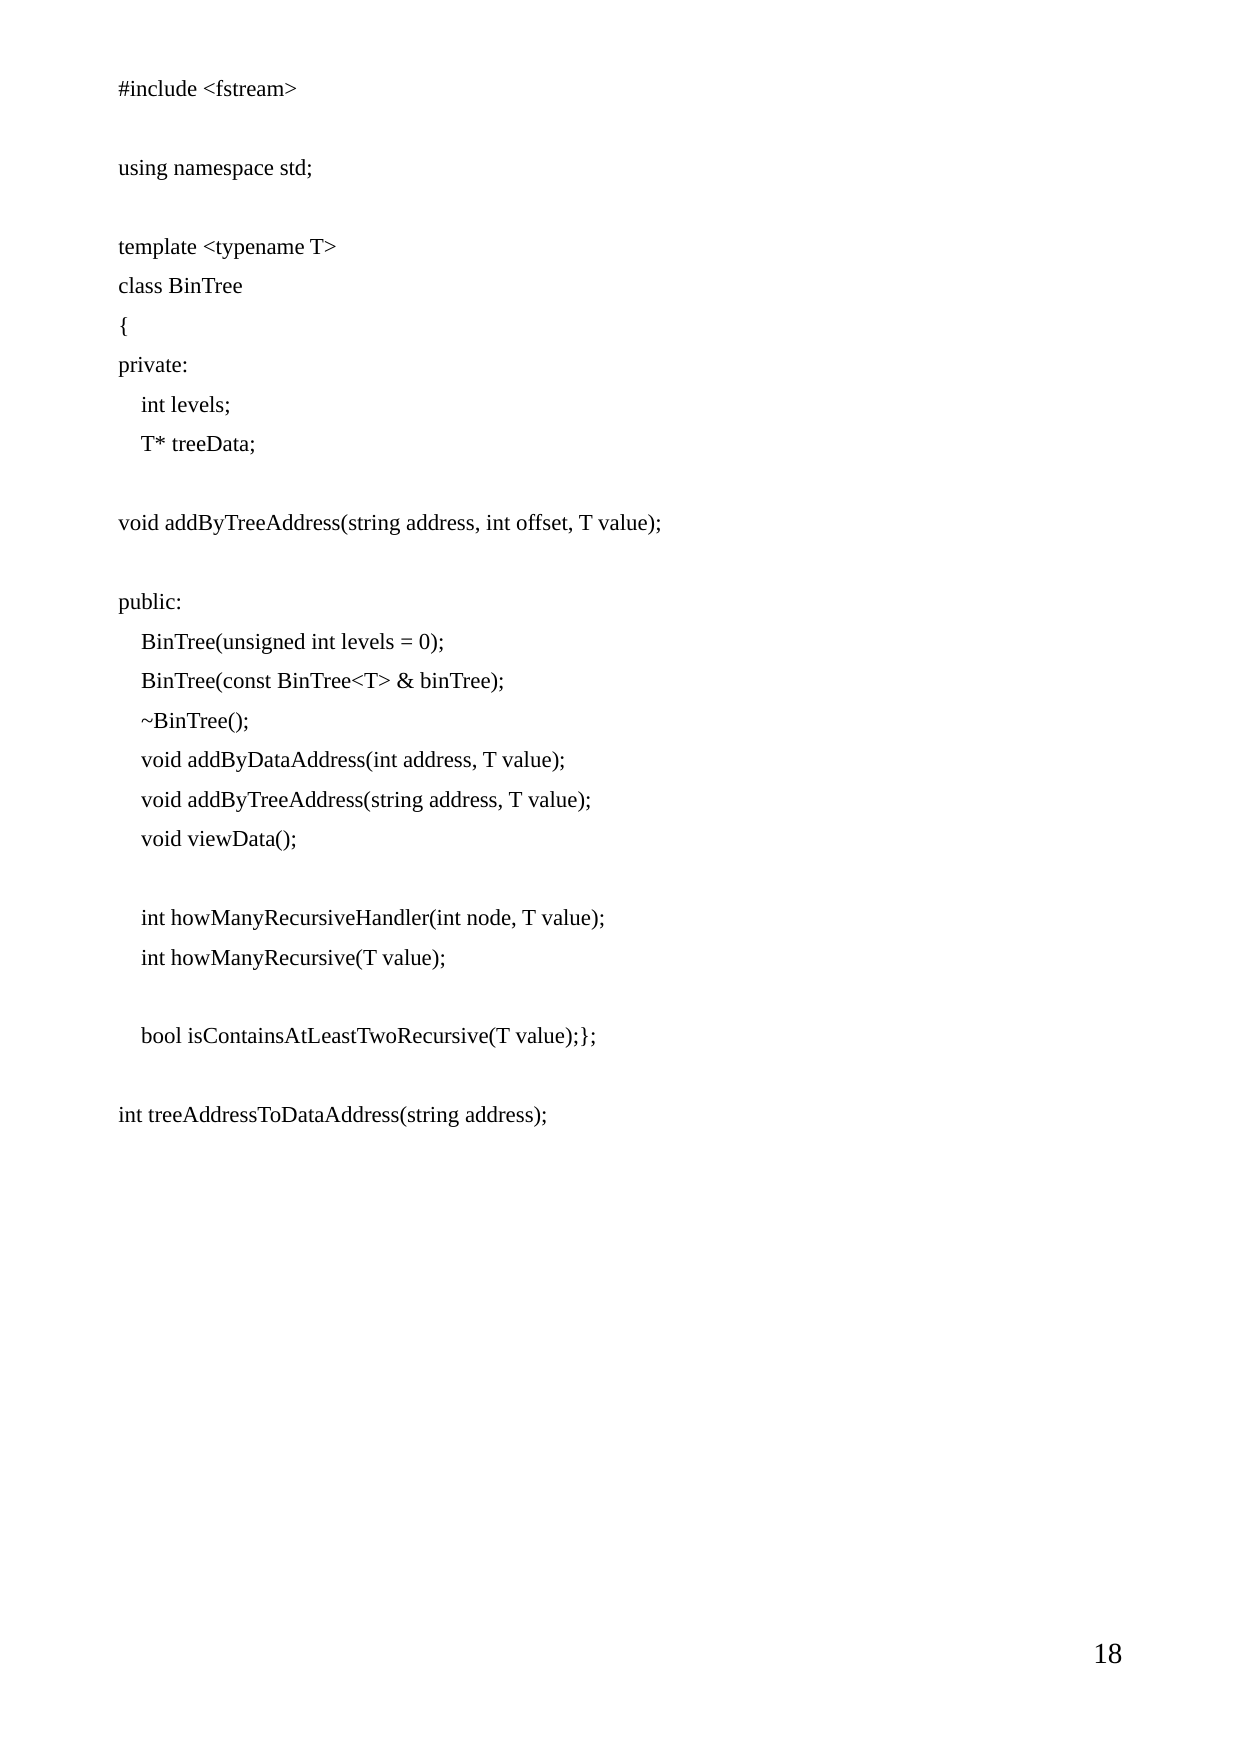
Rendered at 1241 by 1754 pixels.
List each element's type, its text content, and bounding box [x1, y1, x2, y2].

text void addByTreeAddress(string address, int offset, T value); [118, 509, 1122, 536]
text int howManyRecursive(T value); [118, 943, 1122, 970]
text T* treeData; [118, 430, 1122, 457]
text BinTree(const BinTree<T> & binTree); [118, 667, 1122, 693]
text using namespace std; [118, 154, 1122, 180]
text template <typename T> [118, 233, 1122, 259]
text int treeAddressToDataAddress(string address); [118, 1101, 1122, 1128]
text class BinTree [118, 272, 1122, 299]
text int howManyRecursiveHandler(int node, T value); [118, 904, 1122, 930]
text bool isContainsAtLeastTwoRecursive(T value);}; [118, 1022, 1122, 1049]
text public: [118, 588, 1122, 614]
text #include <fstream> [118, 75, 1122, 101]
text void addByDataAddress(int address, T value); [118, 746, 1122, 772]
text private: [118, 351, 1122, 378]
text void addByTreeAddress(string address, T value); [118, 786, 1122, 812]
text int levels; [118, 391, 1122, 417]
text ~BinTree(); [118, 707, 1122, 733]
text BinTree(unsigned int levels = 0); [118, 628, 1122, 654]
text { [118, 312, 1122, 338]
text void viewData(); [118, 825, 1122, 851]
